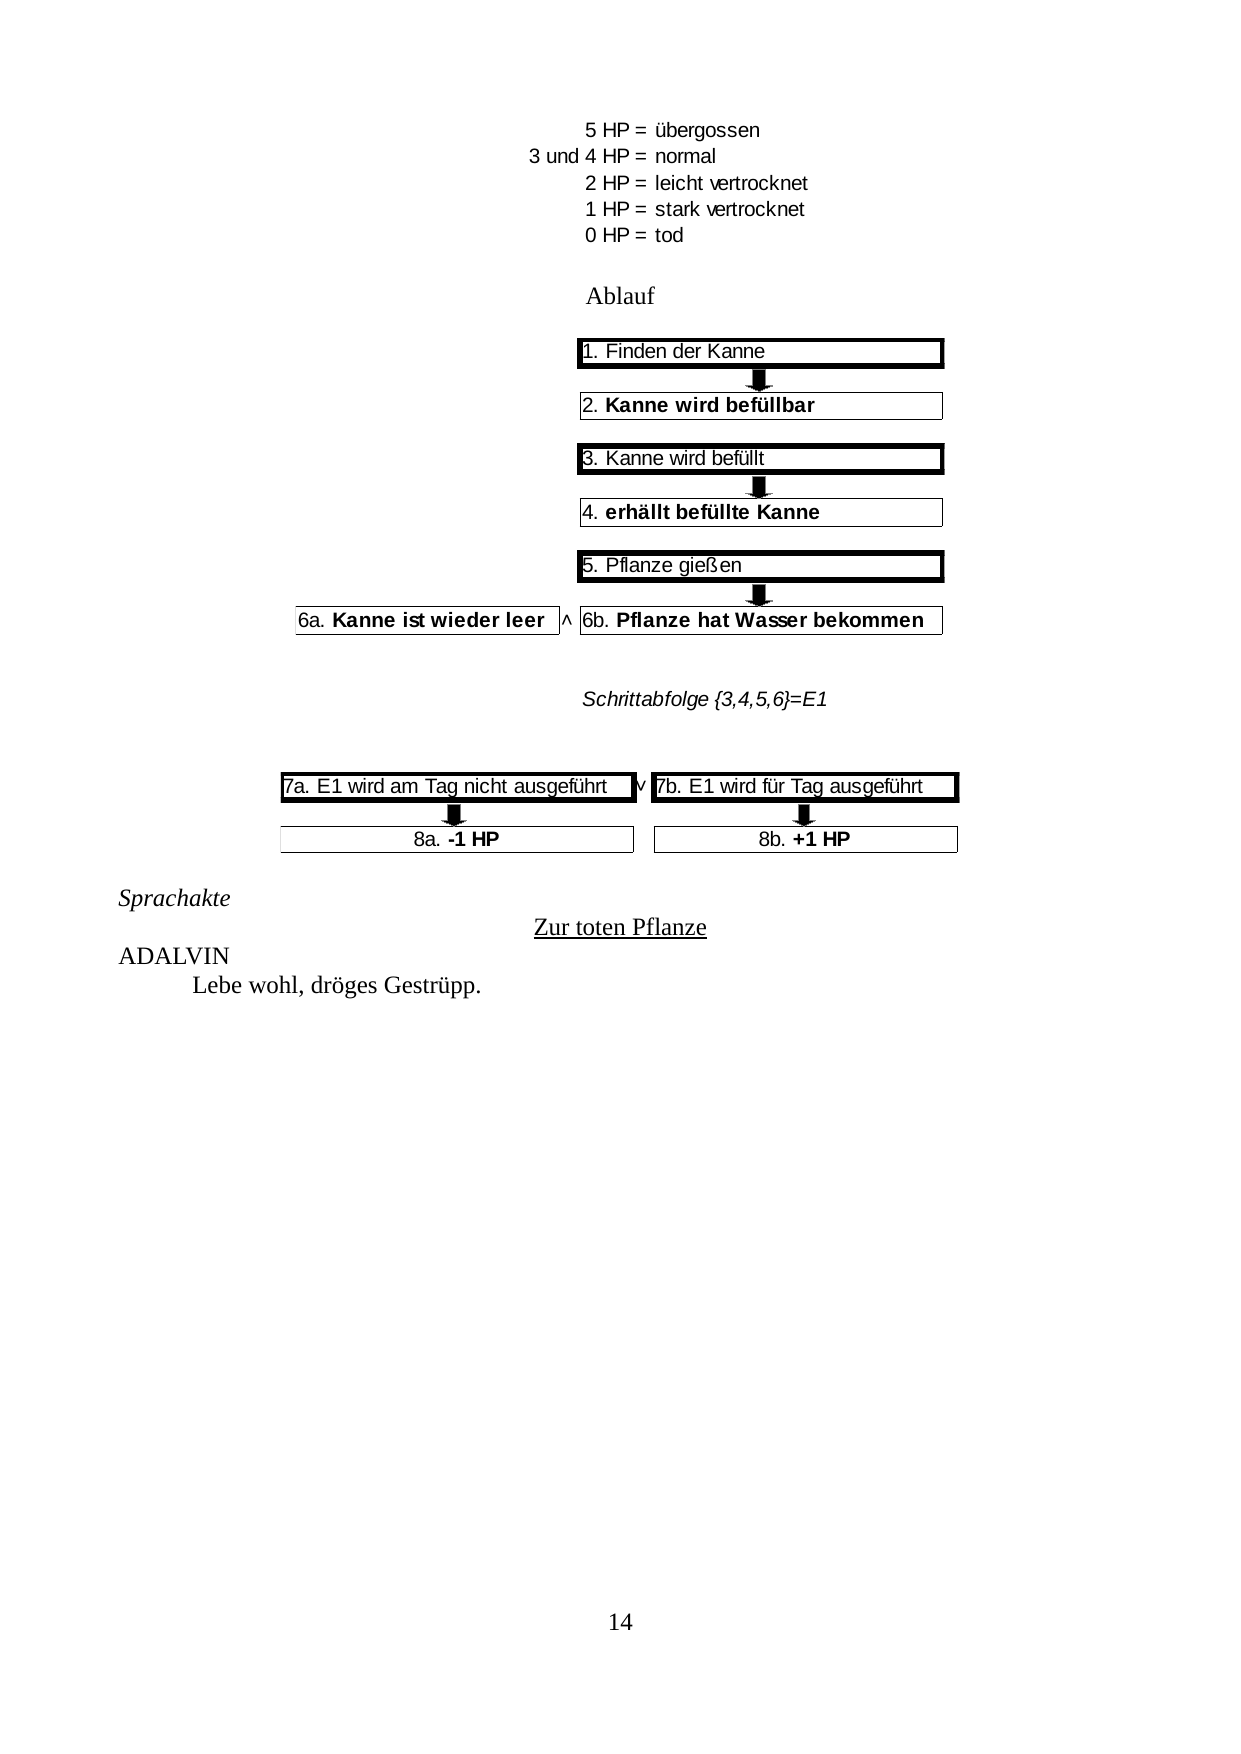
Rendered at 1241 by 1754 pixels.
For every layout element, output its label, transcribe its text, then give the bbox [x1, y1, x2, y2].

text Zur toten Pflanze [118, 912, 1122, 941]
text Lebe wohl, dröges Gestrüpp. [118, 970, 1122, 998]
text Sprachakte [118, 883, 1122, 912]
text ADALVIN [118, 941, 1122, 970]
text Ablauf [118, 281, 1122, 310]
